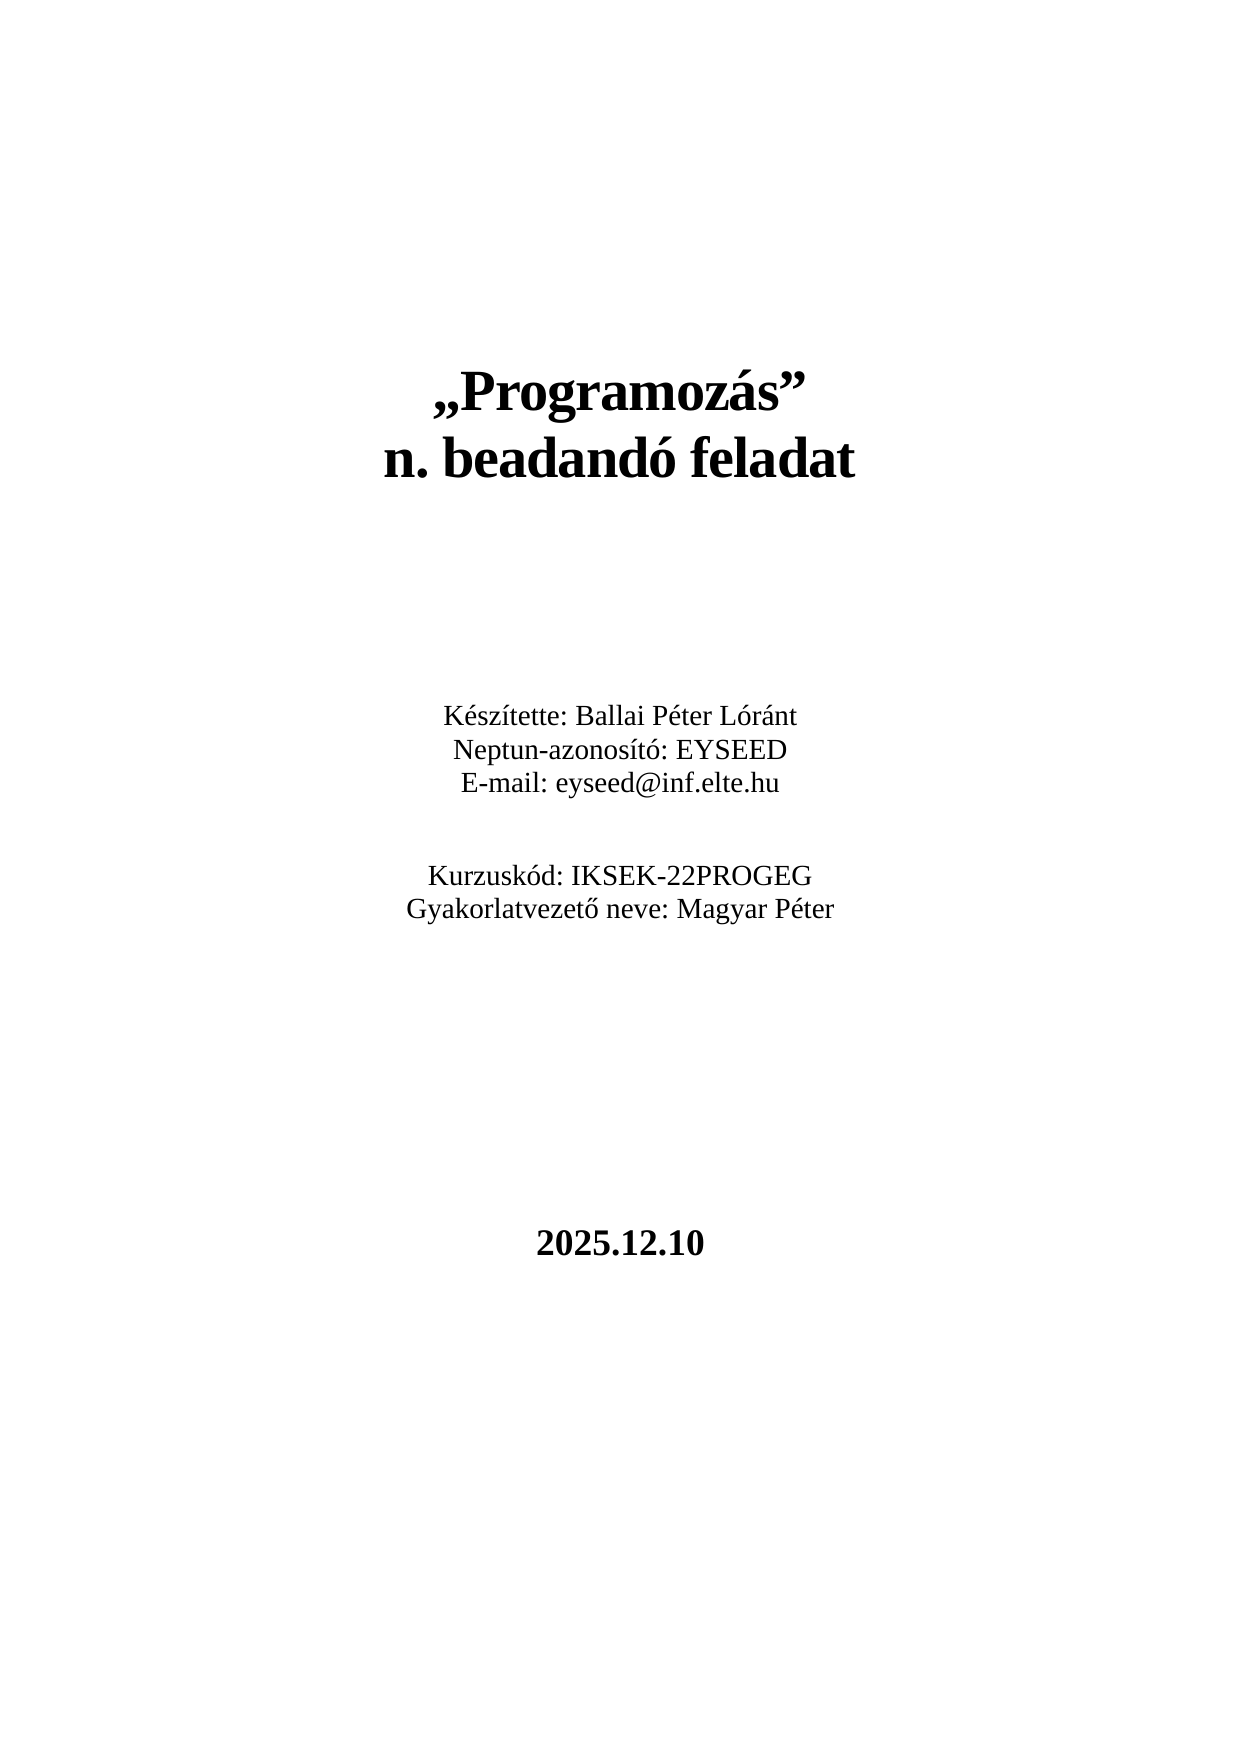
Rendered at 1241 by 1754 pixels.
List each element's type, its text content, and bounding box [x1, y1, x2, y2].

text 2025.12.10 [148, 1221, 1093, 1264]
text Készítette: Ballai Péter Lóránt Neptun-azonosító: EYSEED E-mail: eyseed@inf.elte.hu [148, 698, 1093, 799]
text Kurzuskód: IKSEK-22PROGEG Gyakorlatvezető neve: Magyar Péter [148, 858, 1093, 925]
title „Programozás” n. beadandó feladat [148, 356, 1093, 490]
